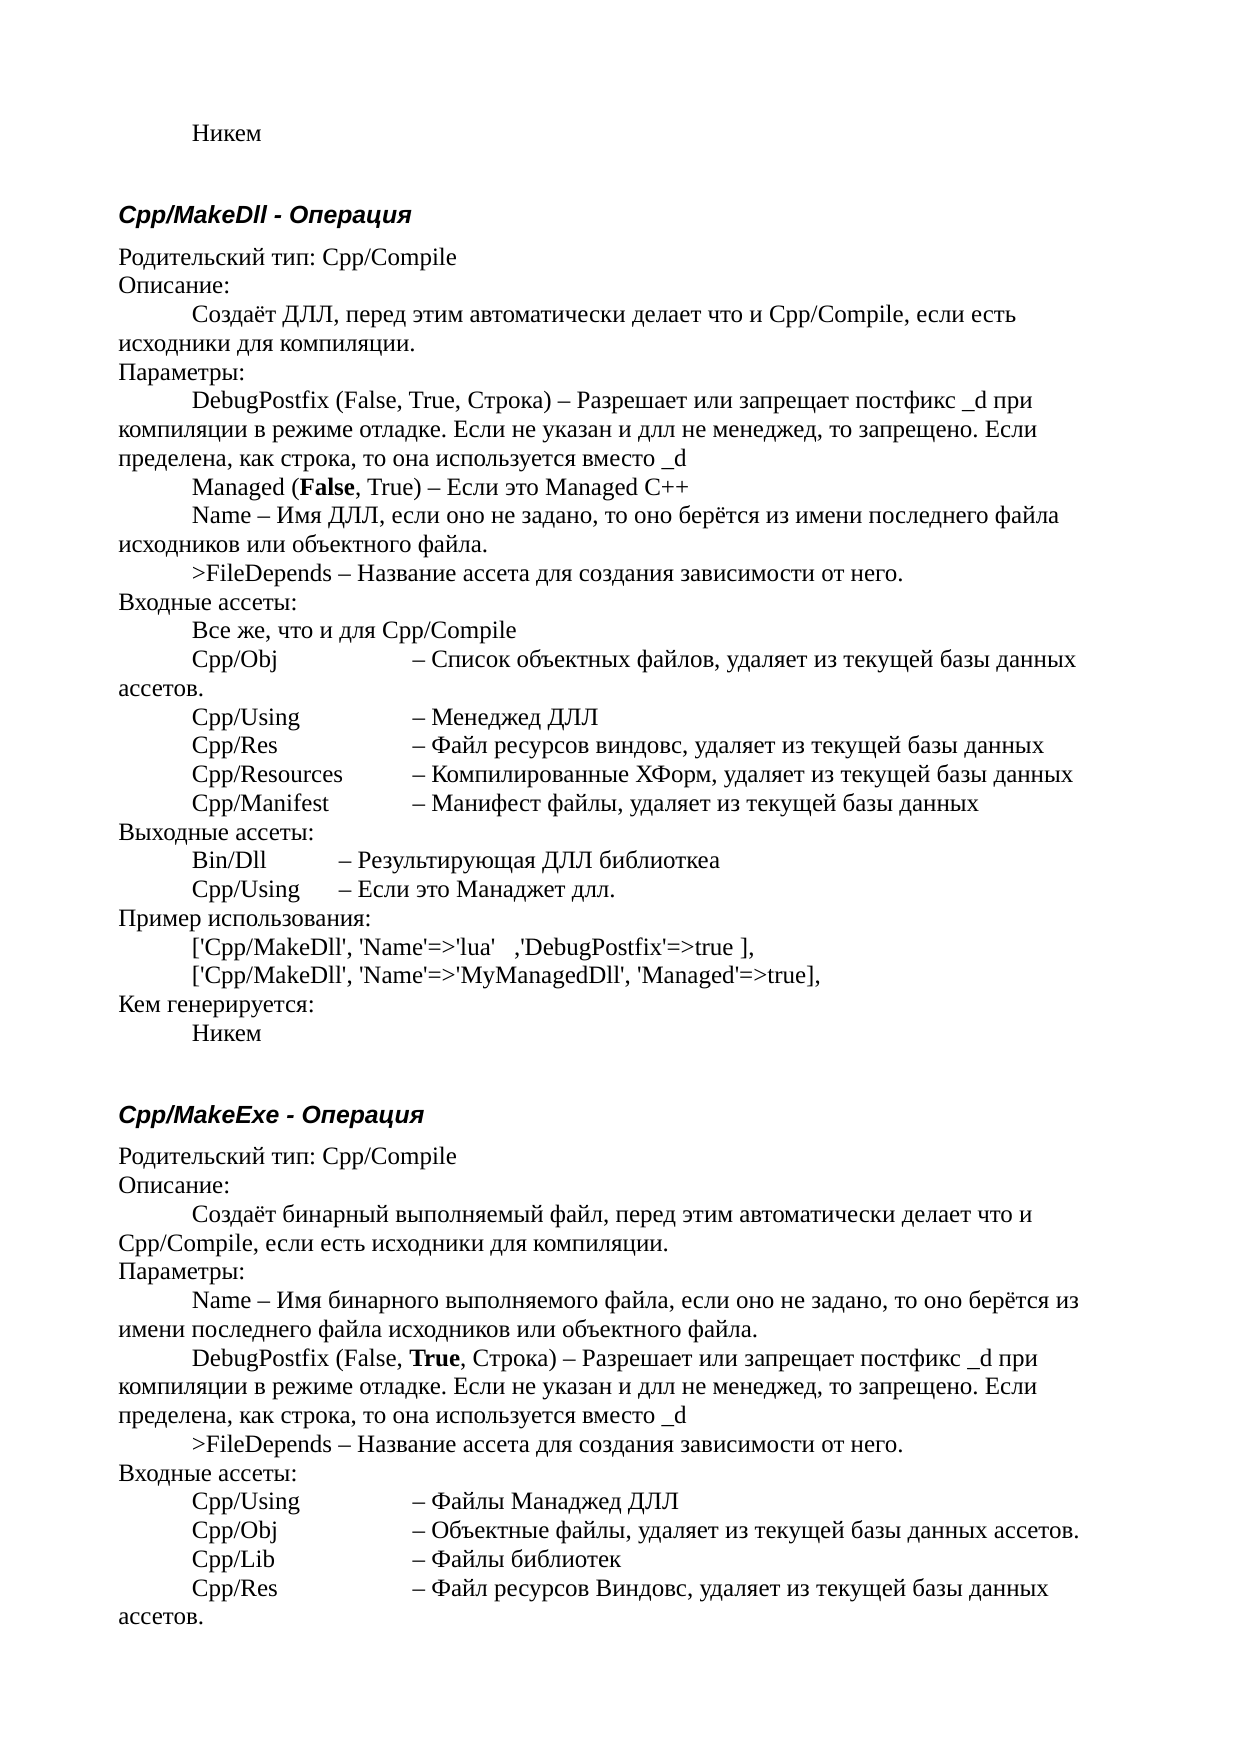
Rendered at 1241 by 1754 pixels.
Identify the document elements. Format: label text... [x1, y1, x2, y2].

text Cpp/Obj – Объектные файлы, удаляет из текущей базы данных ассетов. [118, 1515, 1122, 1544]
text Никем [118, 118, 1122, 147]
text Name – Имя ДЛЛ, если оно не задано, то оно берётся из имени последнего файла исходников или объектного файла. [118, 500, 1122, 558]
text Cpp/Res – Файл ресурсов виндовс, удаляет из текущей базы данных [118, 730, 1122, 759]
text Managed (False, True) – Если это Managed С++ [118, 472, 1122, 500]
text ['Cpp/MakeDll', 'Name'=>'lua' ,'DebugPostfix'=>true ], [118, 932, 1122, 960]
text Никем [118, 1018, 1122, 1047]
text Cpp/Res – Файл ресурсов Виндовс, удаляет из текущей базы данных ассетов. [118, 1573, 1122, 1630]
text Cpp/Resources – Компилированные ХФорм, удаляет из текущей базы данных [118, 759, 1122, 788]
text DebugPostfix (False, True, Строка) – Разрешает или запрещает постфикс _d при компиляции в режиме отладке. Если не указан и длл не менеджед, то запрещено. Если пределена, как строка, то она используется вместо _d [118, 1343, 1122, 1429]
subtitle Cpp/MakeExe - Операция [118, 1100, 1122, 1129]
text Cpp/Lib – Файлы библиотек [118, 1544, 1122, 1573]
text Cpp/Using – Если это Манаджет длл. [118, 874, 1122, 903]
text DebugPostfix (False, True, Строка) – Разрешает или запрещает постфикс _d при компиляции в режиме отладке. Если не указан и длл не менеджед, то запрещено. Если пределена, как строка, то она используется вместо _d [118, 385, 1122, 472]
text Входные ассеты: [118, 587, 1122, 615]
text >FileDepends – Название ассета для создания зависимости от него. [118, 558, 1122, 587]
text Name – Имя бинарного выполняемого файла, если оно не задано, то оно берётся из имени последнего файла исходников или объектного файла. [118, 1285, 1122, 1343]
subtitle Cpp/MakeDll - Операция [118, 201, 1122, 229]
text Создаёт бинарный выполняемый файл, перед этим автоматически делает что и Cpp/Compile, если есть исходники для компиляции. [118, 1199, 1122, 1256]
text ['Cpp/MakeDll', 'Name'=>'MyManagedDll', 'Managed'=>true], [118, 960, 1122, 989]
text Родительский тип: Cpp/Compile [118, 1141, 1122, 1170]
text Bin/Dll – Результирующая ДЛЛ библиоткеа [118, 845, 1122, 874]
text Описание: [118, 270, 1122, 299]
text Параметры: [118, 357, 1122, 385]
text Cpp/Obj – Список объектных файлов, удаляет из текущей базы данных ассетов. [118, 644, 1122, 702]
text Все же, что и для Cpp/Compile [118, 615, 1122, 644]
text Создаёт ДЛЛ, перед этим автоматически делает что и Cpp/Compile, если есть исходники для компиляции. [118, 299, 1122, 357]
text >FileDepends – Название ассета для создания зависимости от него. [118, 1429, 1122, 1458]
text Выходные ассеты: [118, 817, 1122, 845]
text Описание: [118, 1170, 1122, 1199]
text Входные ассеты: [118, 1458, 1122, 1486]
text Кем генерируется: [118, 989, 1122, 1018]
text Cpp/Manifest – Манифест файлы, удаляет из текущей базы данных [118, 788, 1122, 817]
text Родительский тип: Cpp/Compile [118, 242, 1122, 270]
text Параметры: [118, 1256, 1122, 1285]
text Cpp/Using – Файлы Манаджед ДЛЛ [118, 1486, 1122, 1515]
text Пример использования: [118, 903, 1122, 932]
text Cpp/Using – Менеджед ДЛЛ [118, 702, 1122, 730]
